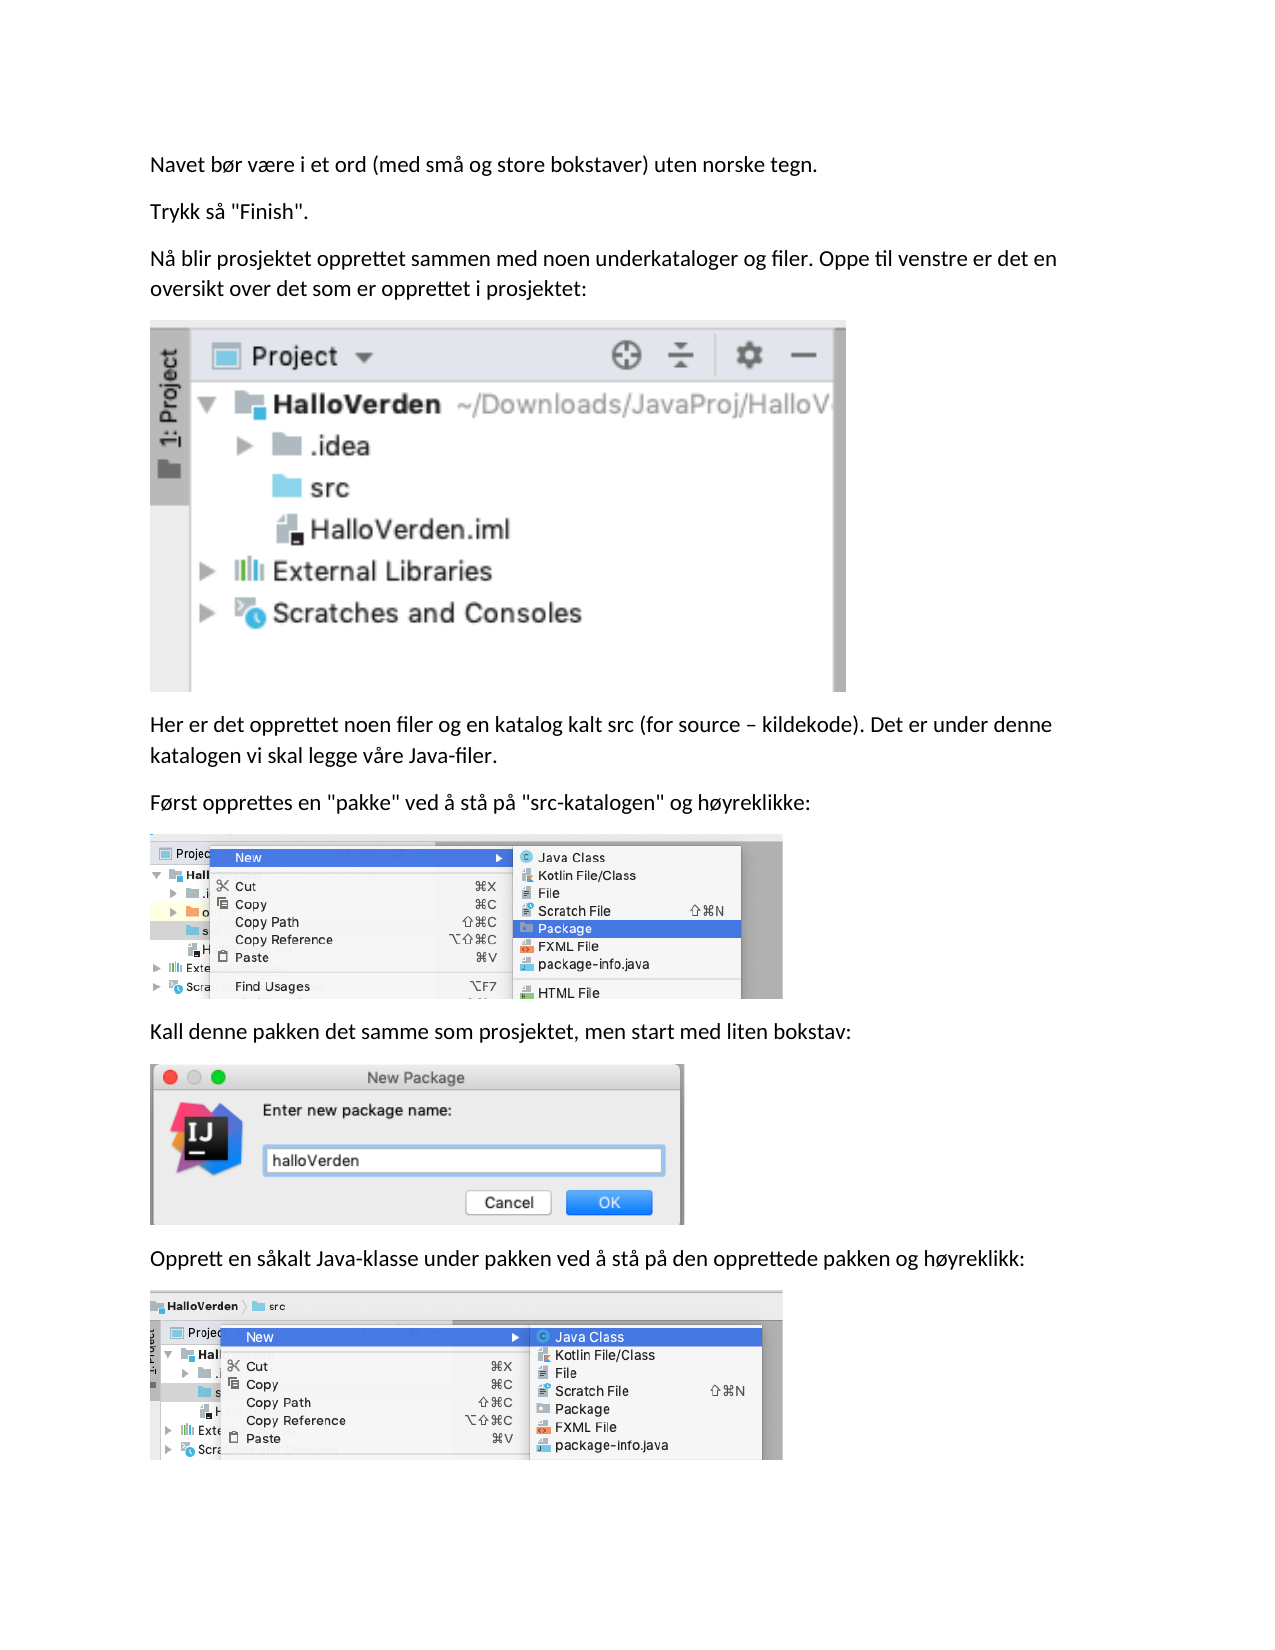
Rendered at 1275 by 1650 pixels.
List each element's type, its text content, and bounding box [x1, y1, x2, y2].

text Nå blir prosjektet opprettet sammen med noen underkataloger og filer. Oppe til venstre er det en oversikt over det som er opprettet i prosjektet: [150, 244, 1125, 302]
picture [150, 834, 783, 999]
text Kall denne pakken det samme som prosjektet, men start med liten bokstav: [150, 1017, 1125, 1046]
picture [150, 1290, 783, 1460]
text Navet bør være i et ord (med små og store bokstaver) uten norske tegn. [150, 150, 1125, 178]
text Trykk så "Finish". [150, 197, 1125, 225]
picture [150, 1064, 685, 1225]
text Først opprettes en "pakke" ved å stå på "src-katalogen" og høyreklikke: [150, 788, 1125, 816]
text Opprett en såkalt Java-klasse under pakken ved å stå på den opprettede pakken og høyreklikk: [150, 1244, 1125, 1272]
text Her er det opprettet noen filer og en katalog kalt src (for source – kildekode). Det er under denne katalogen vi skal legge våre Java-filer. [150, 711, 1125, 769]
picture [150, 320, 846, 692]
